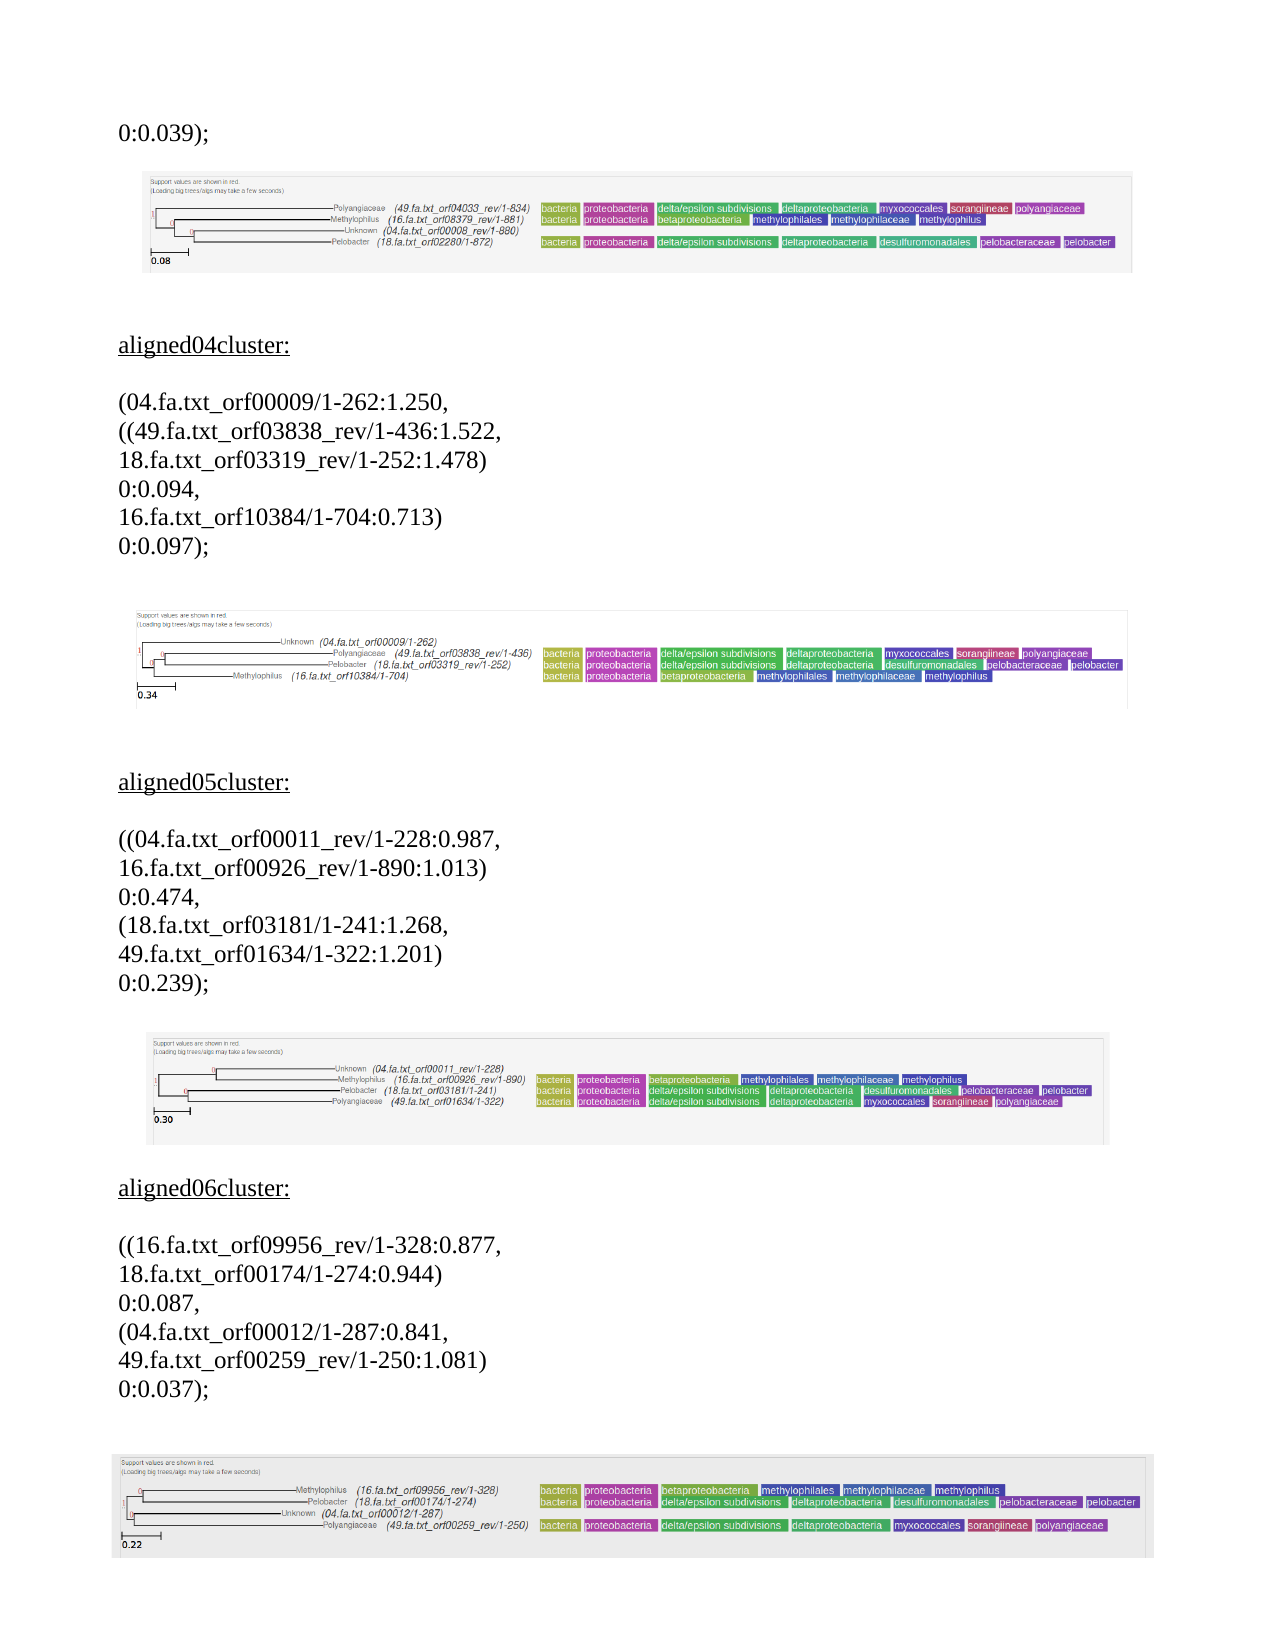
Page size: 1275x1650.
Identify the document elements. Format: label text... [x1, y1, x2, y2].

text 0:0.087, [118, 1288, 1157, 1317]
text 0:0.039); [118, 118, 1157, 147]
text 49.fa.txt_orf01634/1-322:1.201) [118, 939, 1157, 968]
text 0:0.097); [118, 531, 1157, 560]
text 49.fa.txt_orf00259_rev/1-250:1.081) [118, 1345, 1157, 1374]
picture [111, 1490, 1154, 1558]
text aligned04cluster: [118, 330, 1157, 359]
text 0:0.239); [118, 968, 1157, 997]
text aligned05cluster: [118, 767, 1157, 795]
picture [142, 206, 1133, 273]
text aligned06cluster: [118, 1173, 1157, 1202]
text 18.fa.txt_orf00174/1-274:0.944) [118, 1259, 1157, 1288]
text 0:0.094, [118, 474, 1157, 502]
text ((04.fa.txt_orf00011_rev/1-228:0.987, [118, 824, 1157, 853]
text ((49.fa.txt_orf03838_rev/1-436:1.522, [118, 416, 1157, 445]
text (04.fa.txt_orf00012/1-287:0.841, [118, 1317, 1157, 1345]
text (18.fa.txt_orf03181/1-241:1.268, [118, 910, 1157, 939]
picture [132, 641, 1130, 709]
text 0:0.037); [118, 1374, 1157, 1403]
text (04.fa.txt_orf00009/1-262:1.250, [118, 387, 1157, 416]
picture [146, 1072, 1110, 1145]
text 16.fa.txt_orf10384/1-704:0.713) [118, 502, 1157, 531]
text 0:0.474, [118, 882, 1157, 910]
text 18.fa.txt_orf03319_rev/1-252:1.478) [118, 445, 1157, 474]
text ((16.fa.txt_orf09956_rev/1-328:0.877, [118, 1230, 1157, 1259]
text 16.fa.txt_orf00926_rev/1-890:1.013) [118, 853, 1157, 882]
